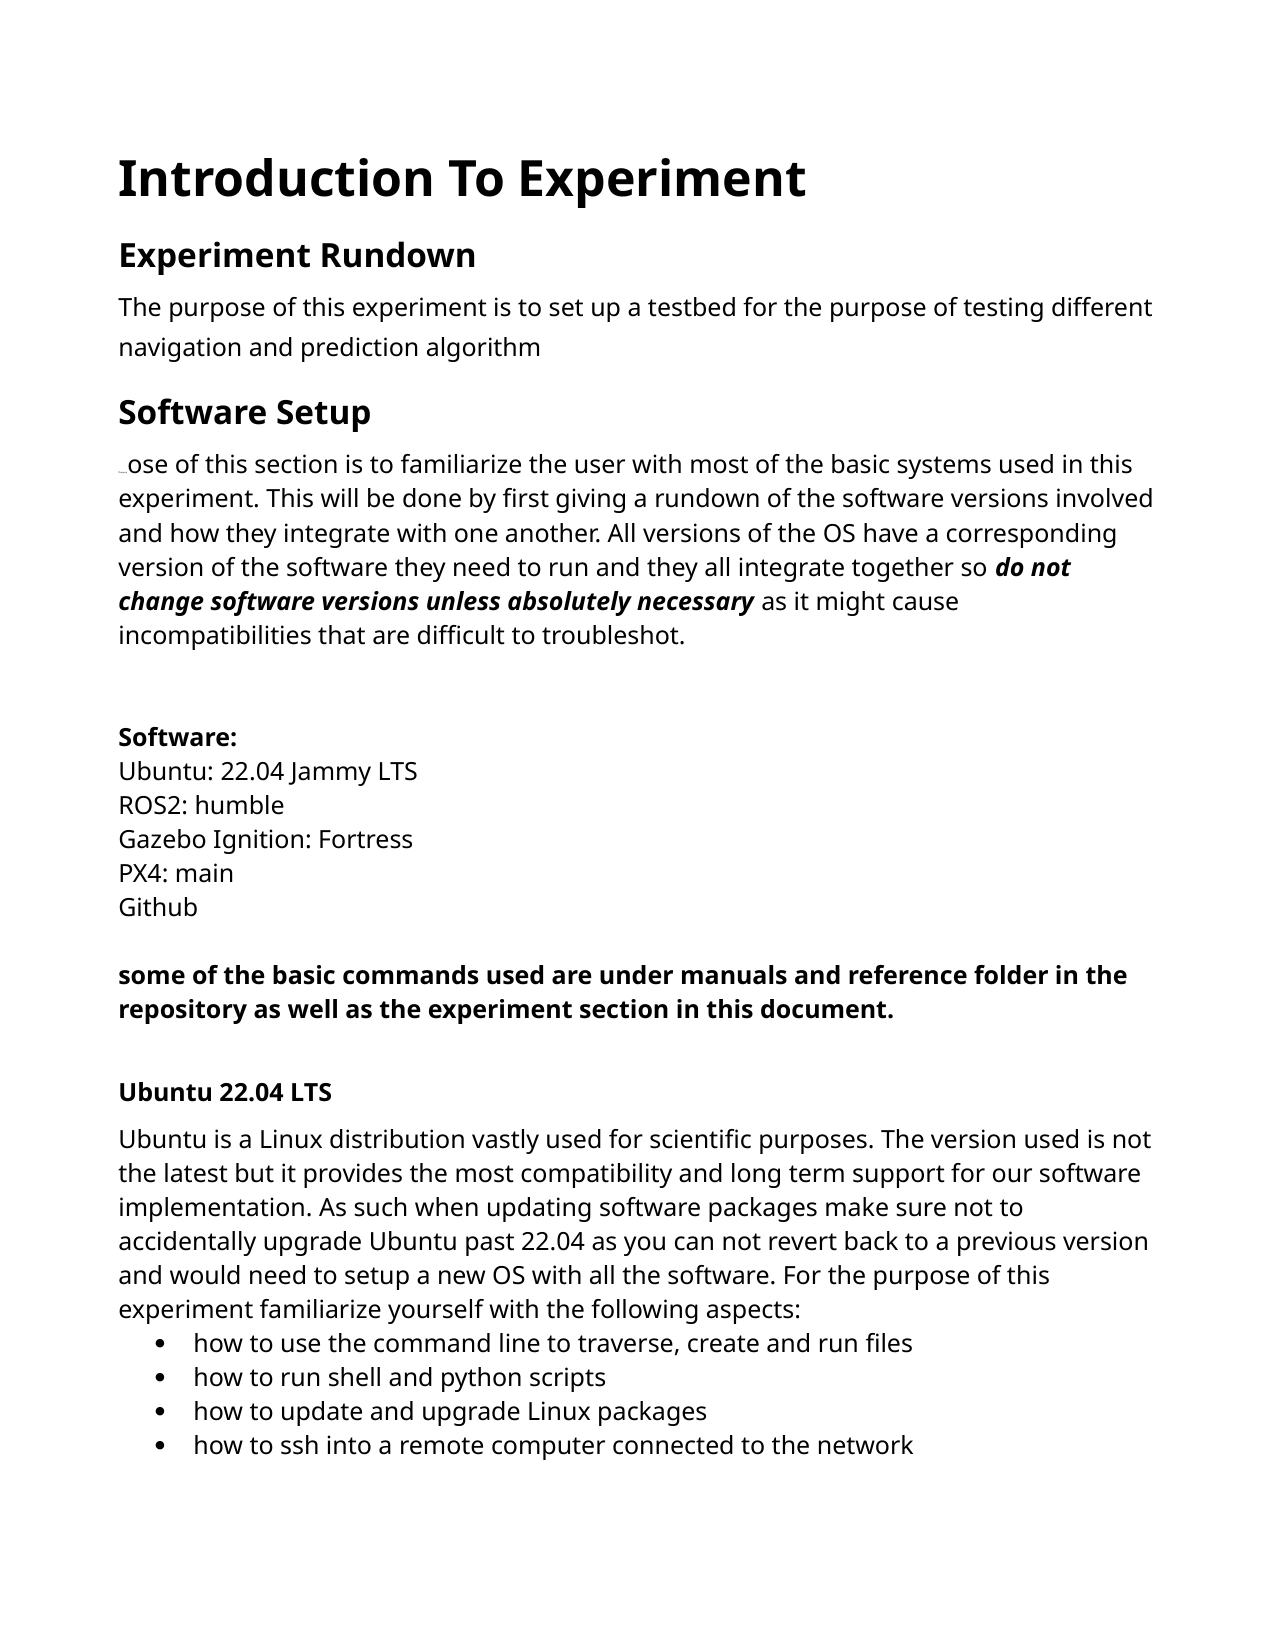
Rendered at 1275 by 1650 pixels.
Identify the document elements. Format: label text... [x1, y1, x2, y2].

text Ubuntu is a Linux distribution vastly used for scientific purposes. The version used is not the latest but it provides the most compatibility and long term support for our software implementation. As such when updating software packages make sure not to accidentally upgrade Ubuntu past 22.04 as you can not revert back to a previous version and would need to setup a new OS with all the software. For the purpose of this experiment familiarize yourself with the following aspects: [118, 1121, 1157, 1326]
list how to use the command line to traverse, create and run files [156, 1326, 1157, 1360]
text ROS2: humble [118, 788, 1157, 822]
list how to update and upgrade Linux packages [156, 1394, 1157, 1428]
list how to run shell and python scripts [156, 1360, 1157, 1394]
subtitle Experiment Rundown [118, 232, 1157, 277]
text Gazebo Ignition: Fortress [118, 822, 1157, 856]
text Ubuntu: 22.04 Jammy LTS [118, 754, 1157, 788]
text Github [118, 890, 1157, 924]
list how to ssh into a remote computer connected to the network [156, 1428, 1157, 1462]
text The purpose of this section is to familiarize the user with most of the basic systems used in this experiment. This will be done by first giving a rundown of the software versions involved and how they integrate with one another. All versions of the OS have a corresponding version of the software they need to run and they all integrate together so do not change software versions unless absolutely necessary as it might cause incompatibilities that are difficult to troubleshot. [118, 447, 1157, 651]
text Software: [118, 719, 1157, 754]
text PX4: main [118, 856, 1157, 890]
text some of the basic commands used are under manuals and reference folder in the repository as well as the experiment section in this document. [118, 958, 1157, 1026]
subtitle Ubuntu 22.04 LTS [118, 1075, 1157, 1109]
subtitle Introduction To Experiment [118, 143, 1157, 211]
subtitle Software Setup [118, 389, 1157, 434]
text The purpose of this experiment is to set up a testbed for the purpose of testing different navigation and prediction algorithm [118, 290, 1157, 363]
